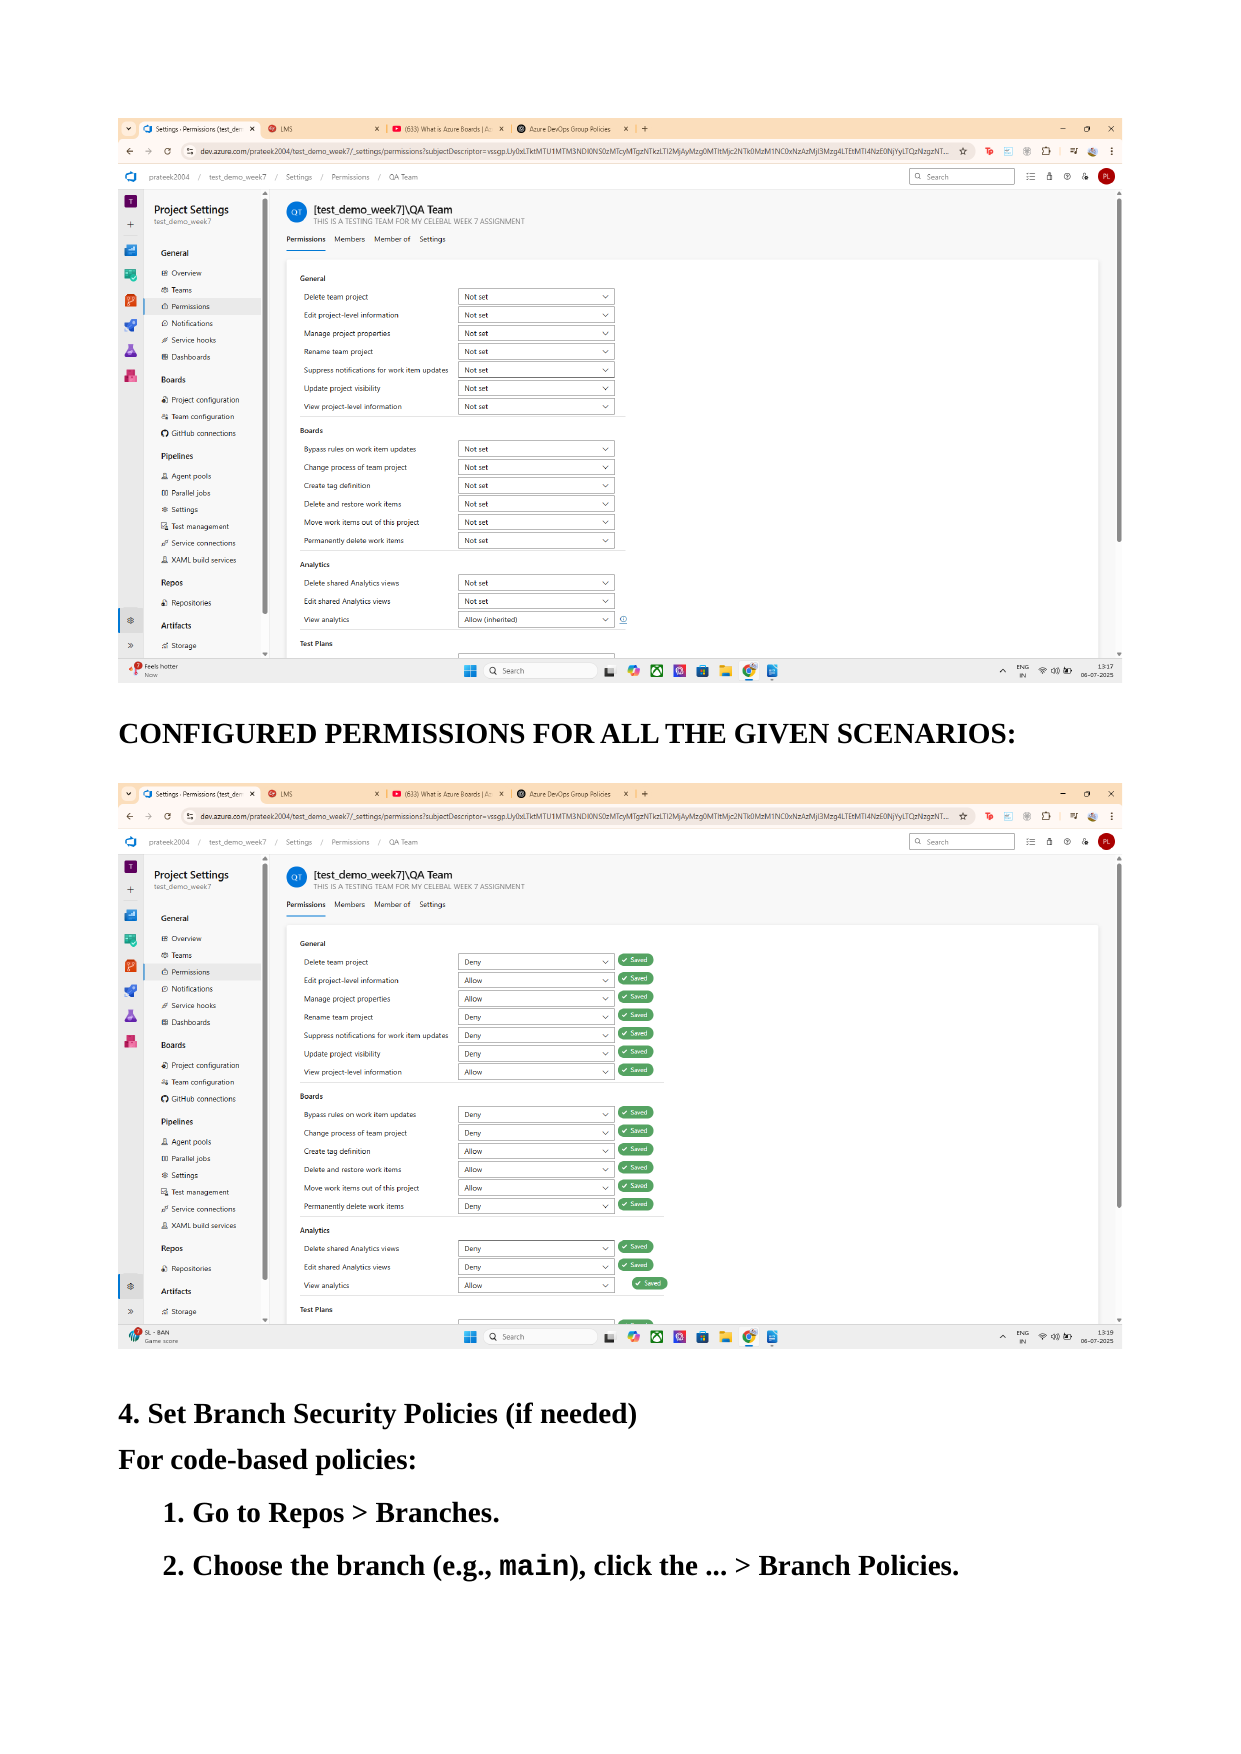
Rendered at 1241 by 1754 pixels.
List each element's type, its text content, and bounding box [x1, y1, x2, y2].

list Go to Repos > Branches. [162, 1495, 1122, 1529]
picture [118, 118, 1123, 683]
text CONFIGURED PERMISSIONS FOR ALL THE GIVEN SCENARIOS: [118, 716, 1122, 750]
list Choose the branch (e.g., main), click the ... > Branch Policies. [162, 1548, 1122, 1584]
text For code-based policies: [118, 1442, 1122, 1476]
subtitle 4. Set Branch Security Policies (if needed) [118, 1396, 1122, 1430]
picture [118, 783, 1123, 1349]
